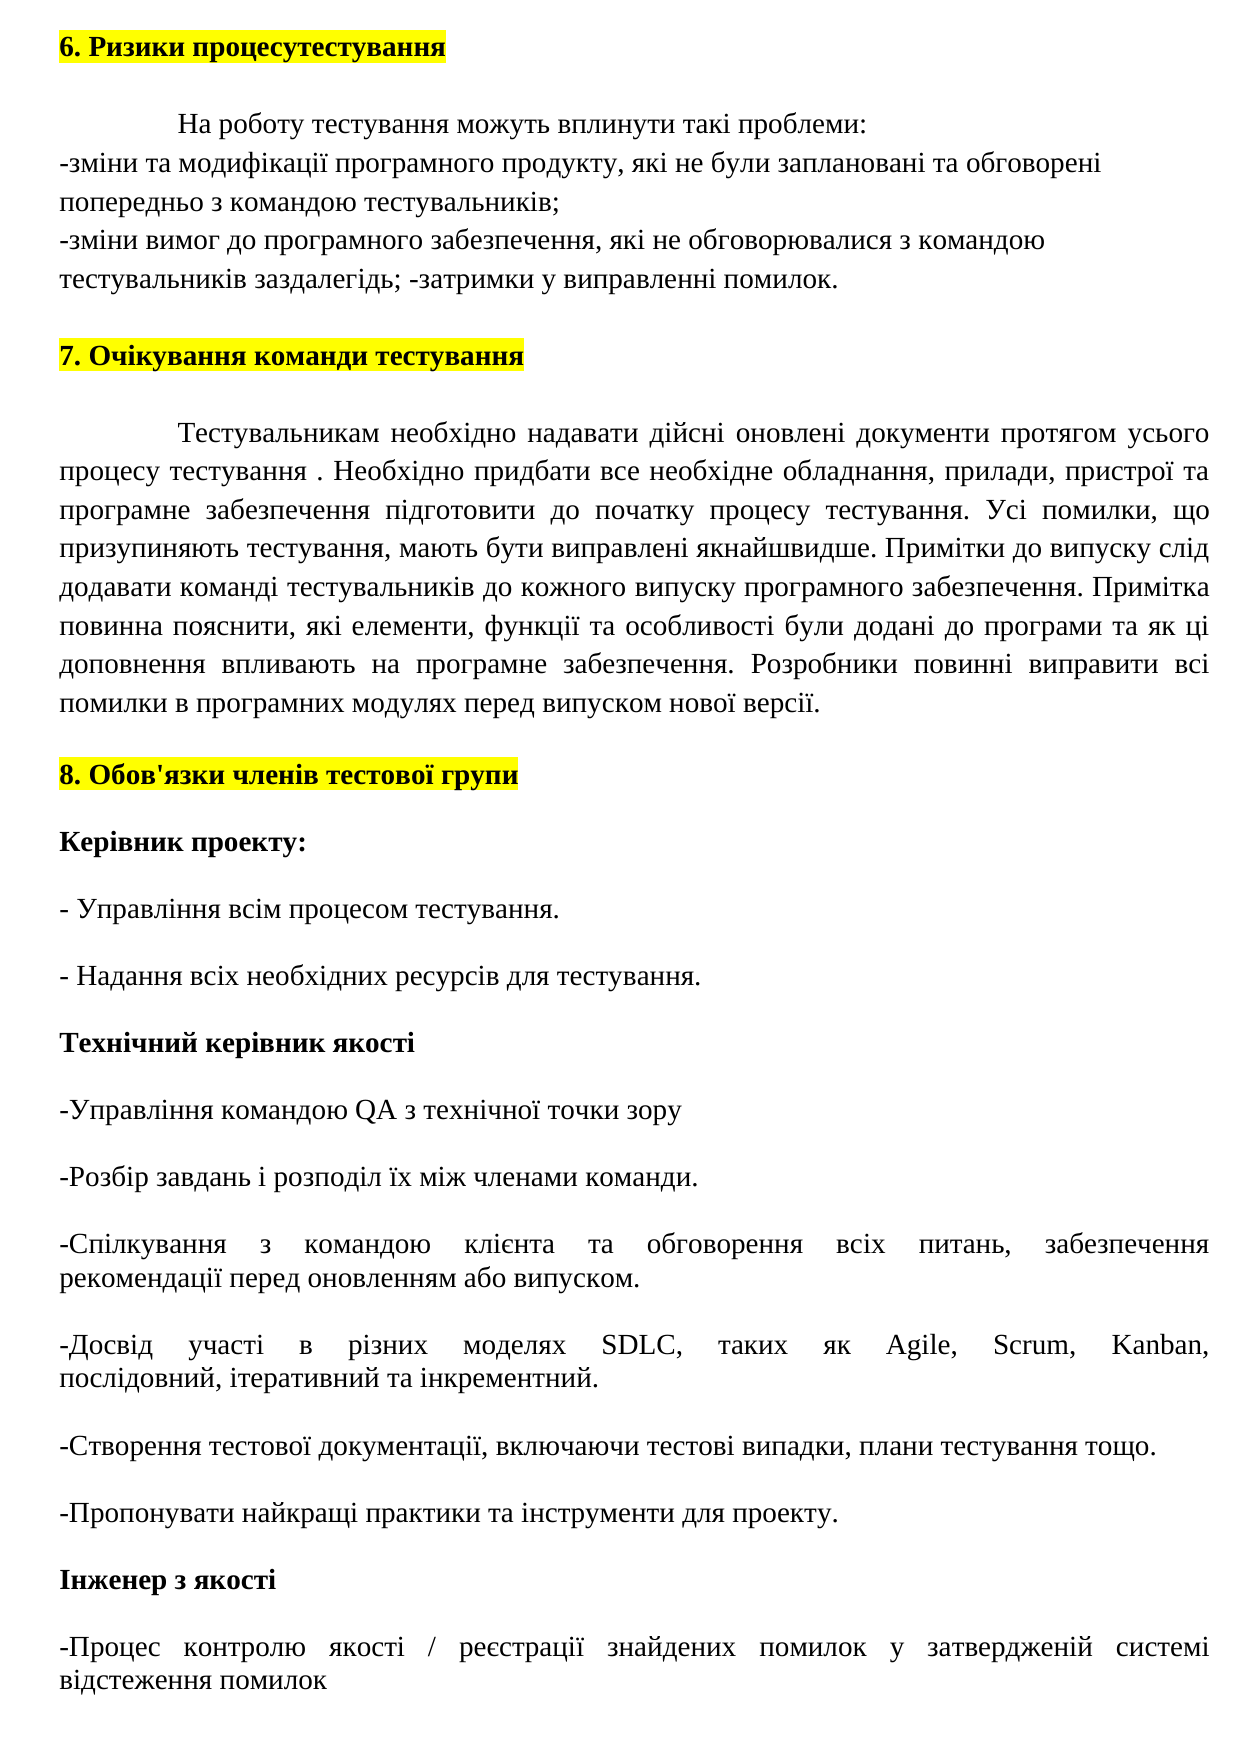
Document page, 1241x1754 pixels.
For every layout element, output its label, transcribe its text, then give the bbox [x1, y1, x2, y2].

text -Процес контролю якості / реєстрації знайдених помилок у затвердженій системі відстеження помилок [59, 1595, 1211, 1696]
text -зміни та модифікації програмного продукту, які не були заплановані та обговорені попередньо з командою тестувальників; [59, 145, 1211, 217]
text На роботу тестування можуть вплинути такі проблеми: [59, 107, 1211, 140]
text -Досвід участі в різних моделях SDLC, таких як Agile, Scrum, Kanban, послідовний, ітеративний та інкрементний. [59, 1293, 1211, 1394]
text Інженер з якості [59, 1528, 1211, 1595]
text -Розбір завдань і розподіл їх між членами команди. [59, 1159, 1211, 1193]
text 7. Очікування команди тестування [59, 338, 1211, 371]
text Керівник проекту: [59, 824, 1211, 857]
text -зміни вимог до програмного забезпечення, які не обговорювалися з командою тестувальників заздалегідь; -затримки у виправленні помилок. [59, 222, 1211, 294]
text -Пропонувати найкращі практики та інструменти для проекту. [59, 1461, 1211, 1528]
text -Створення тестової документації, включаючи тестові випадки, плани тестування тощо. [59, 1394, 1211, 1461]
text -Спілкування з командою клієнта та обговорення всіх питань, забезпечення рекомендації перед оновленням або випуском. [59, 1193, 1211, 1293]
text 8. Обов'язки членів тестової групи [59, 757, 1211, 790]
text - Надання всіх необхідних ресурсів для тестування. [59, 924, 1211, 992]
text Технічний керівник якості [59, 992, 1211, 1059]
text -Управління командою QA з технічної точки зору [59, 1059, 1211, 1126]
text 6. Ризики процесутестування [59, 29, 1211, 63]
text Тестувальникам необхідно надавати дійсні оновлені документи протягом усього процесу тестування . Необхідно придбати все необхідне обладнання, прилади, пристрої та програмне забезпечення підготовити до початку процесу тестування. Усі помилки, що призупиняють тестування, мають бути виправлені якнайшвидше. Примітки до випуску слід додавати команді тестувальників до кожного випуску програмного забезпечення. Примітка повинна пояснити, які елементи, функції та особливості були додані до програми та як ці доповнення впливають на програмне забезпечення. Розробники повинні виправити всі помилки в програмних модулях перед випуском нової версії. [59, 415, 1211, 718]
text - Управління всім процесом тестування. [59, 857, 1211, 924]
